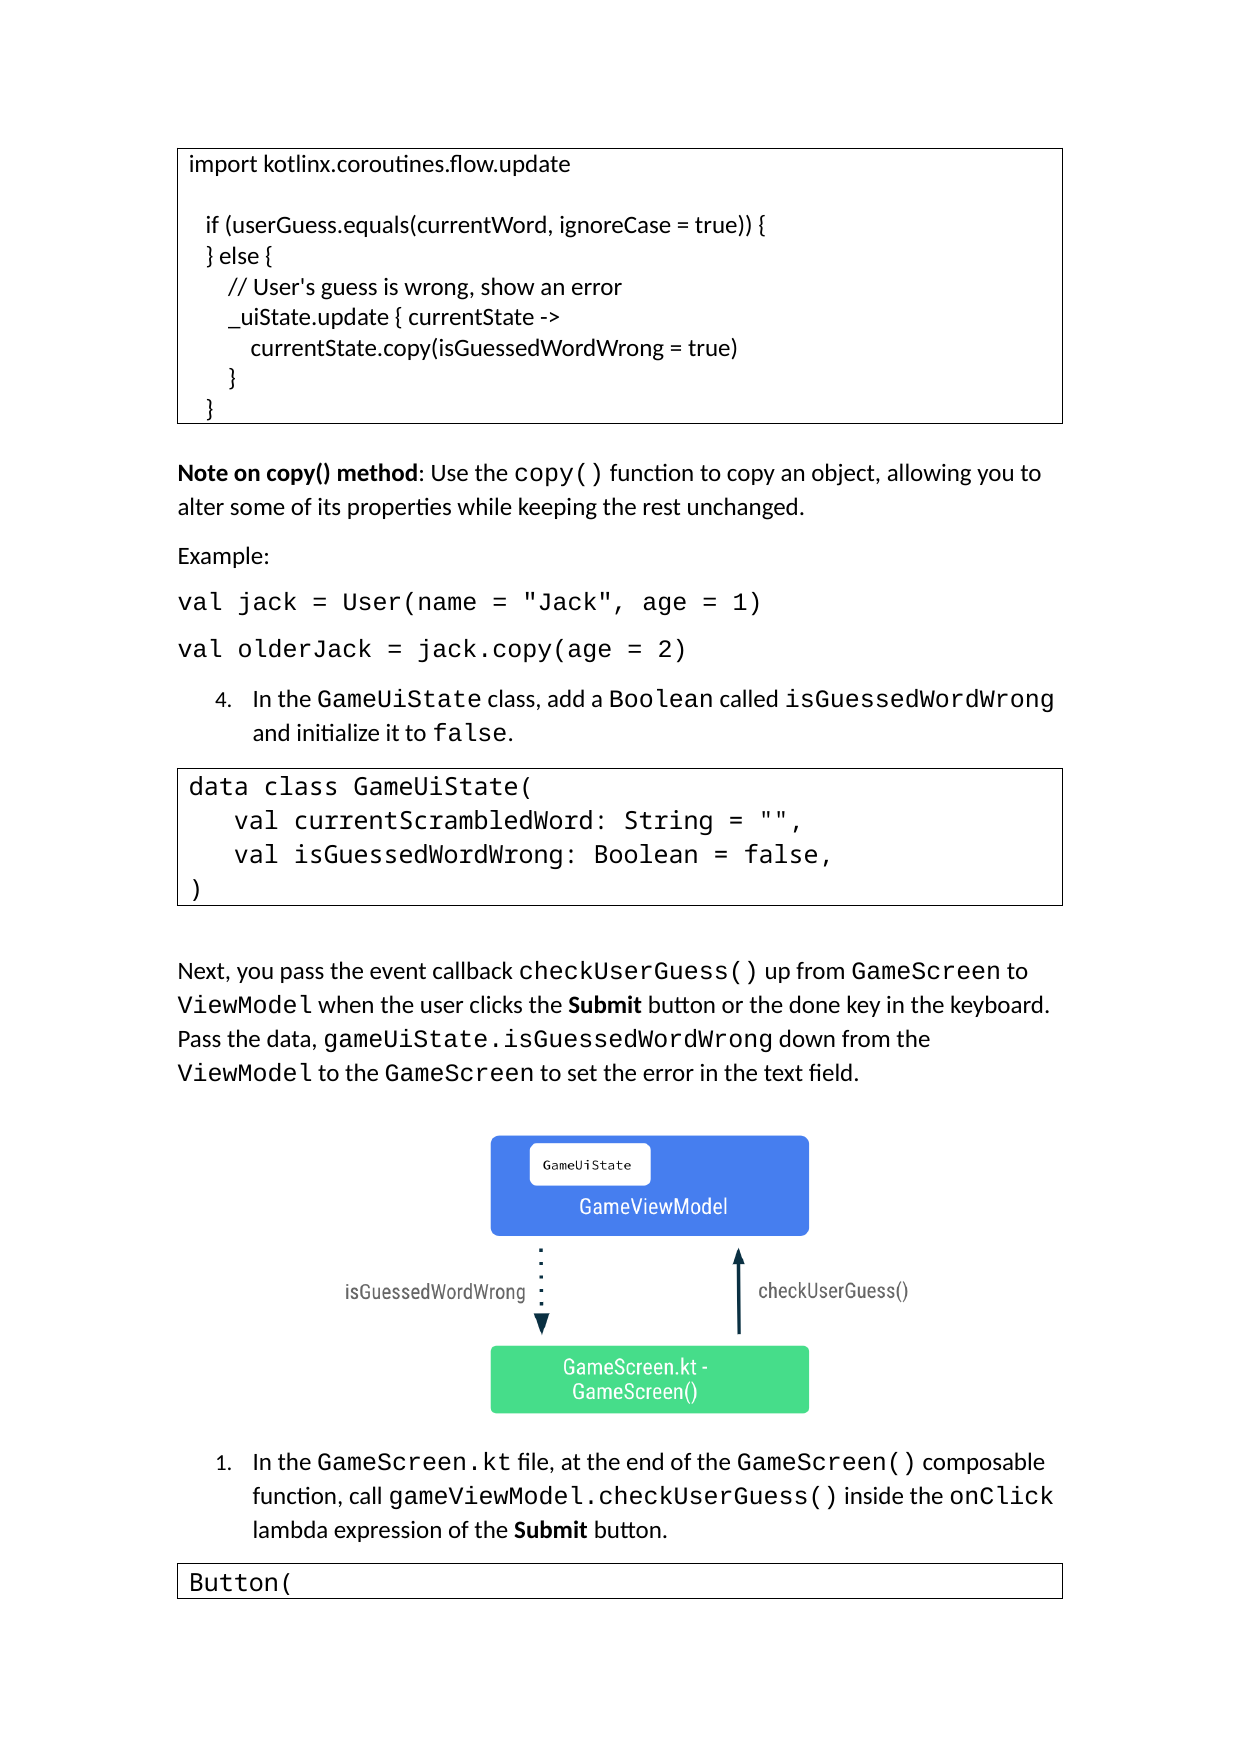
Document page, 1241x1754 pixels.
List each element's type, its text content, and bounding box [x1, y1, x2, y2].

text Note on copy() method: Use the copy() function to copy an object, allowing you to alter some of its properties while keeping the rest unchanged. [177, 424, 1063, 521]
list In the GameUiState class, add a Boolean called isGuessedWordWrong and initialize it to false. [215, 683, 1063, 749]
list In the GameScreen.kt file, at the end of the GameScreen() composable function, call gameViewModel.checkUserGuess() inside the onClick lambda expression of the Submit button. [215, 1446, 1063, 1544]
table_header data class GameUiState( val currentScrambledWord: String = "", val isGuessedWordWrong: Boolean = false, ) [178, 769, 1062, 905]
table_header import kotlinx.coroutines.flow.update if (userGuess.equals(currentWord, ignoreCase = true)) { } else { // User's guess is wrong, show an error _uiState.update { currentState -> currentState.copy(isGuessedWordWrong = true) } } [178, 149, 1062, 423]
table_header Button( [178, 1564, 1062, 1598]
text val jack = User(name = "Jack", age = 1) [177, 589, 1063, 618]
text Example: [177, 540, 1063, 571]
text Next, you pass the event callback checkUserGuess() up from GameScreen to ViewModel when the user clicks the Submit button or the done key in the keyboard. Pass the data, gameUiState.isGuessedWordWrong down from the ViewModel to the GameScreen to set the error in the text field. [177, 955, 1063, 1089]
text val olderJack = jack.copy(age = 2) [177, 636, 1063, 665]
